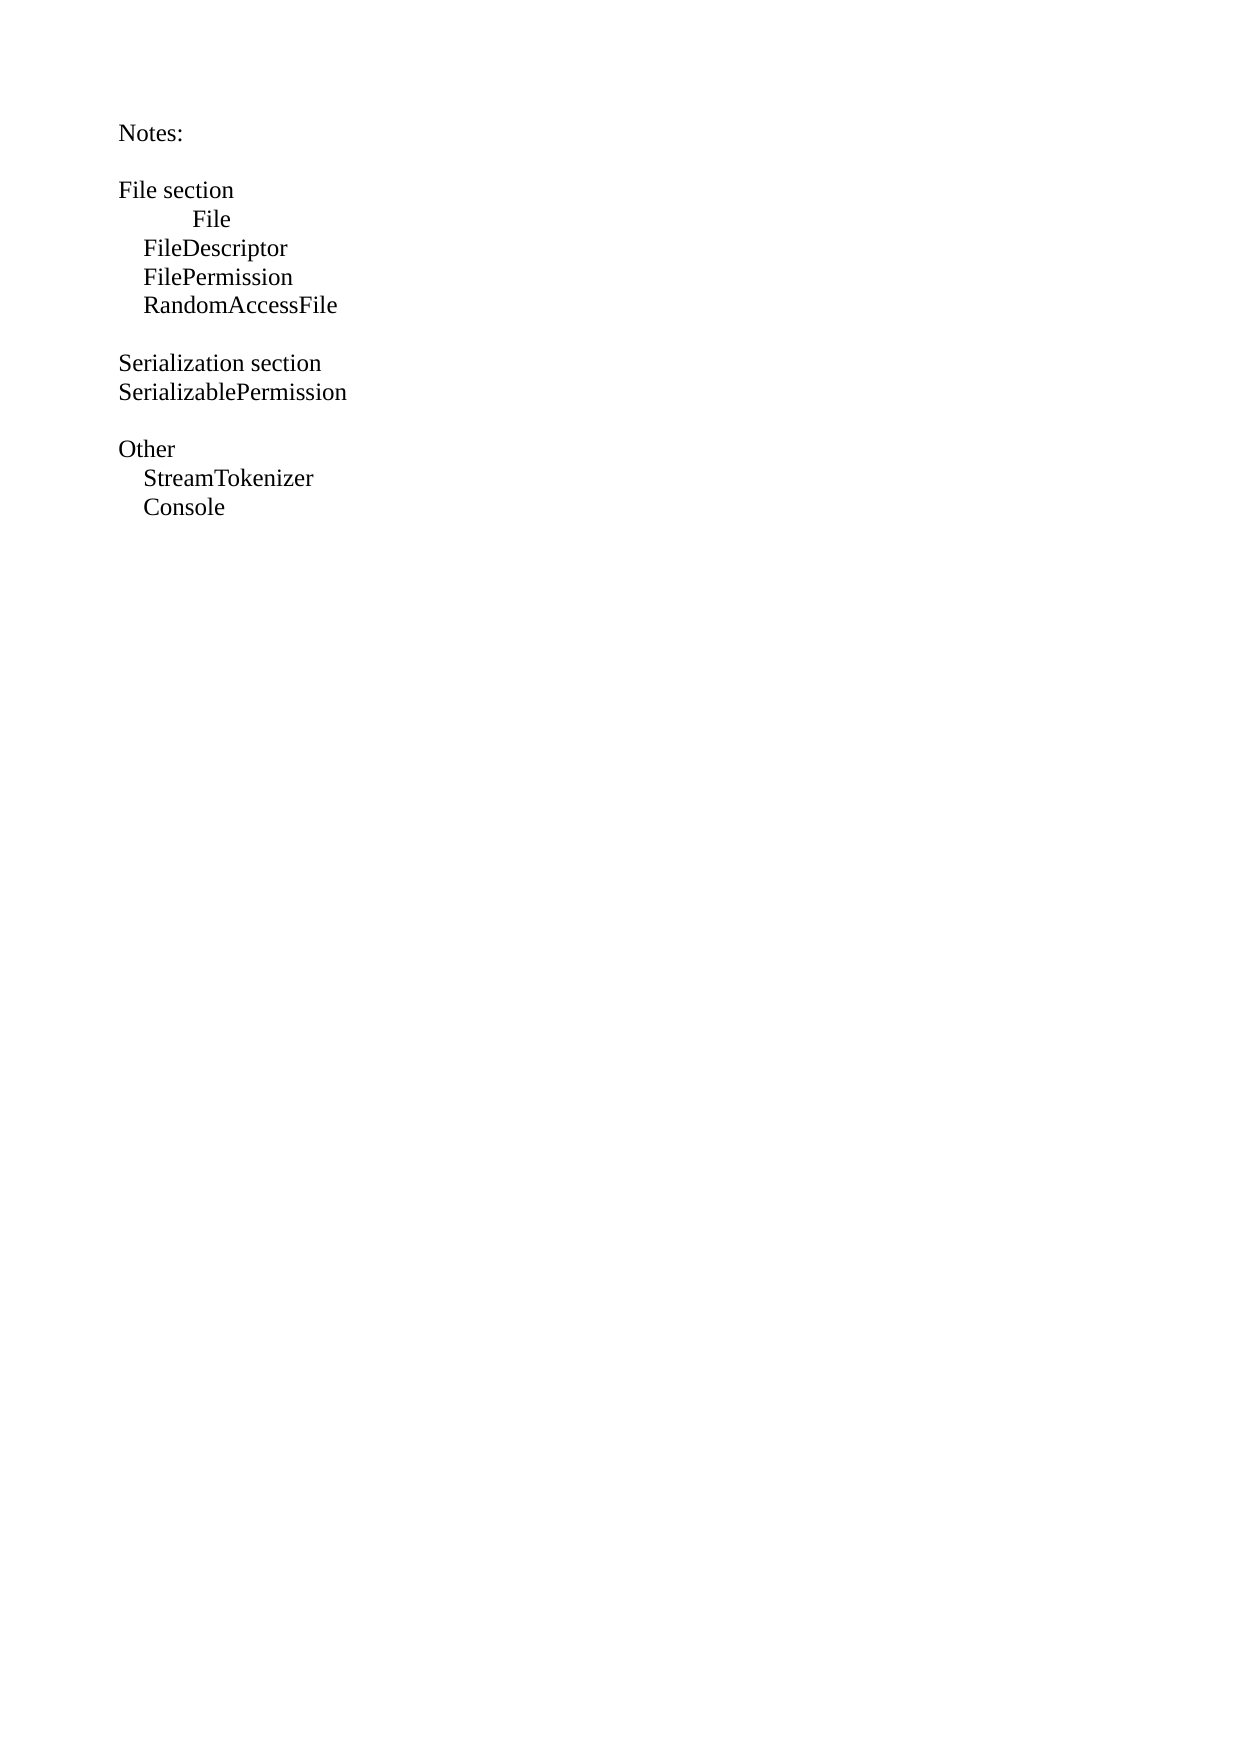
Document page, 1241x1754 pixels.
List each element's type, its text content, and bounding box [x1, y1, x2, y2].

text File [118, 204, 1122, 233]
text FilePermission [118, 262, 1122, 291]
text RandomAccessFile [118, 291, 1122, 319]
text Notes: [118, 118, 1122, 147]
text FileDescriptor [118, 233, 1122, 262]
text Console [118, 492, 1122, 521]
text File section [118, 176, 1122, 204]
text Other [118, 434, 1122, 463]
text StreamTokenizer [118, 463, 1122, 492]
text Serialization section [118, 348, 1122, 377]
text SerializablePermission [118, 377, 1122, 406]
